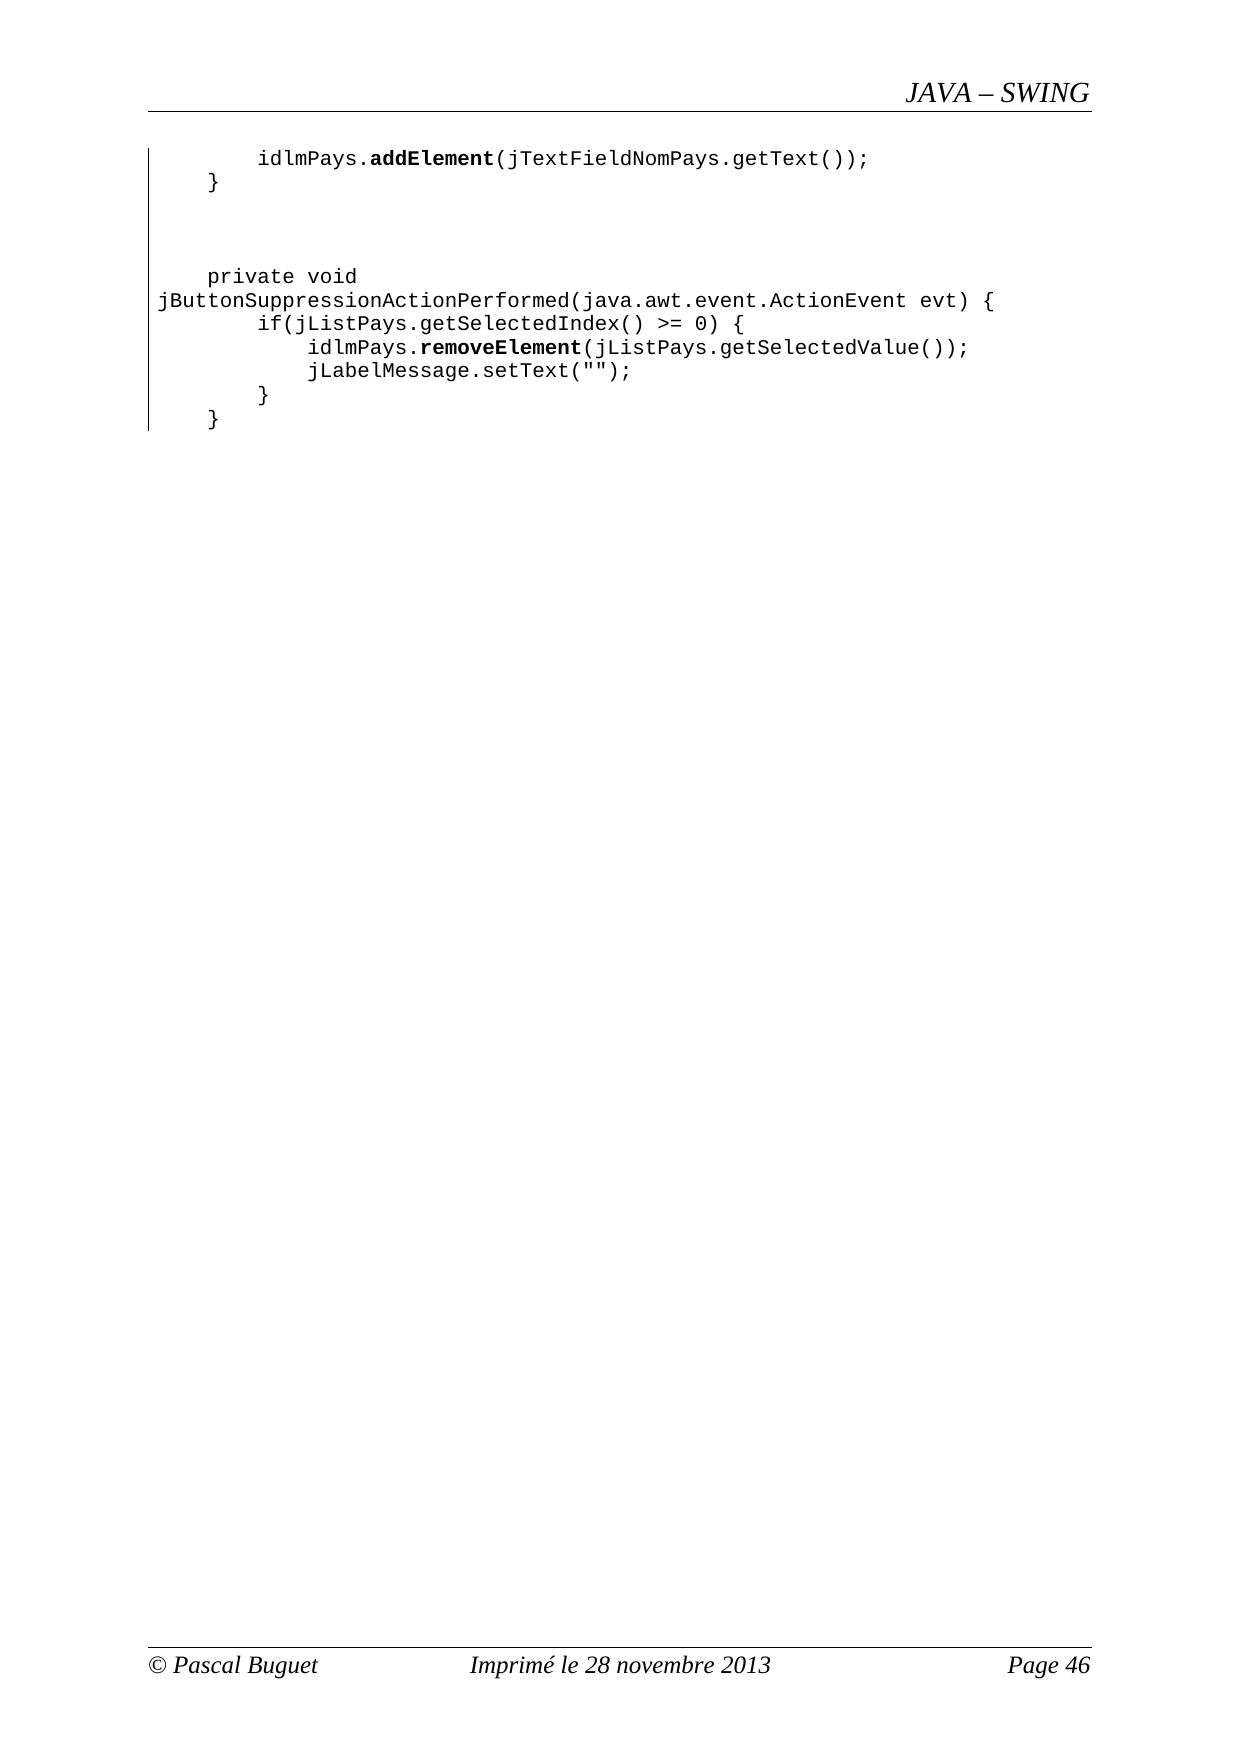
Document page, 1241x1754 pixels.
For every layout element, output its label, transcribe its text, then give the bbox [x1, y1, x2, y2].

text if(jListPays.getSelectedIndex() >= 0) { [149, 313, 1092, 337]
text private void jButtonSuppressionActionPerformed(java.awt.event.ActionEvent evt) { [149, 266, 1092, 313]
text idlmPays.removeElement(jListPays.getSelectedValue()); [149, 337, 1092, 361]
text } [149, 408, 1092, 431]
text idlmPays.addElement(jTextFieldNomPays.getText()); [149, 148, 1092, 171]
text } [149, 171, 1092, 195]
text jLabelMessage.setText(""); [149, 361, 1092, 384]
text } [149, 384, 1092, 408]
